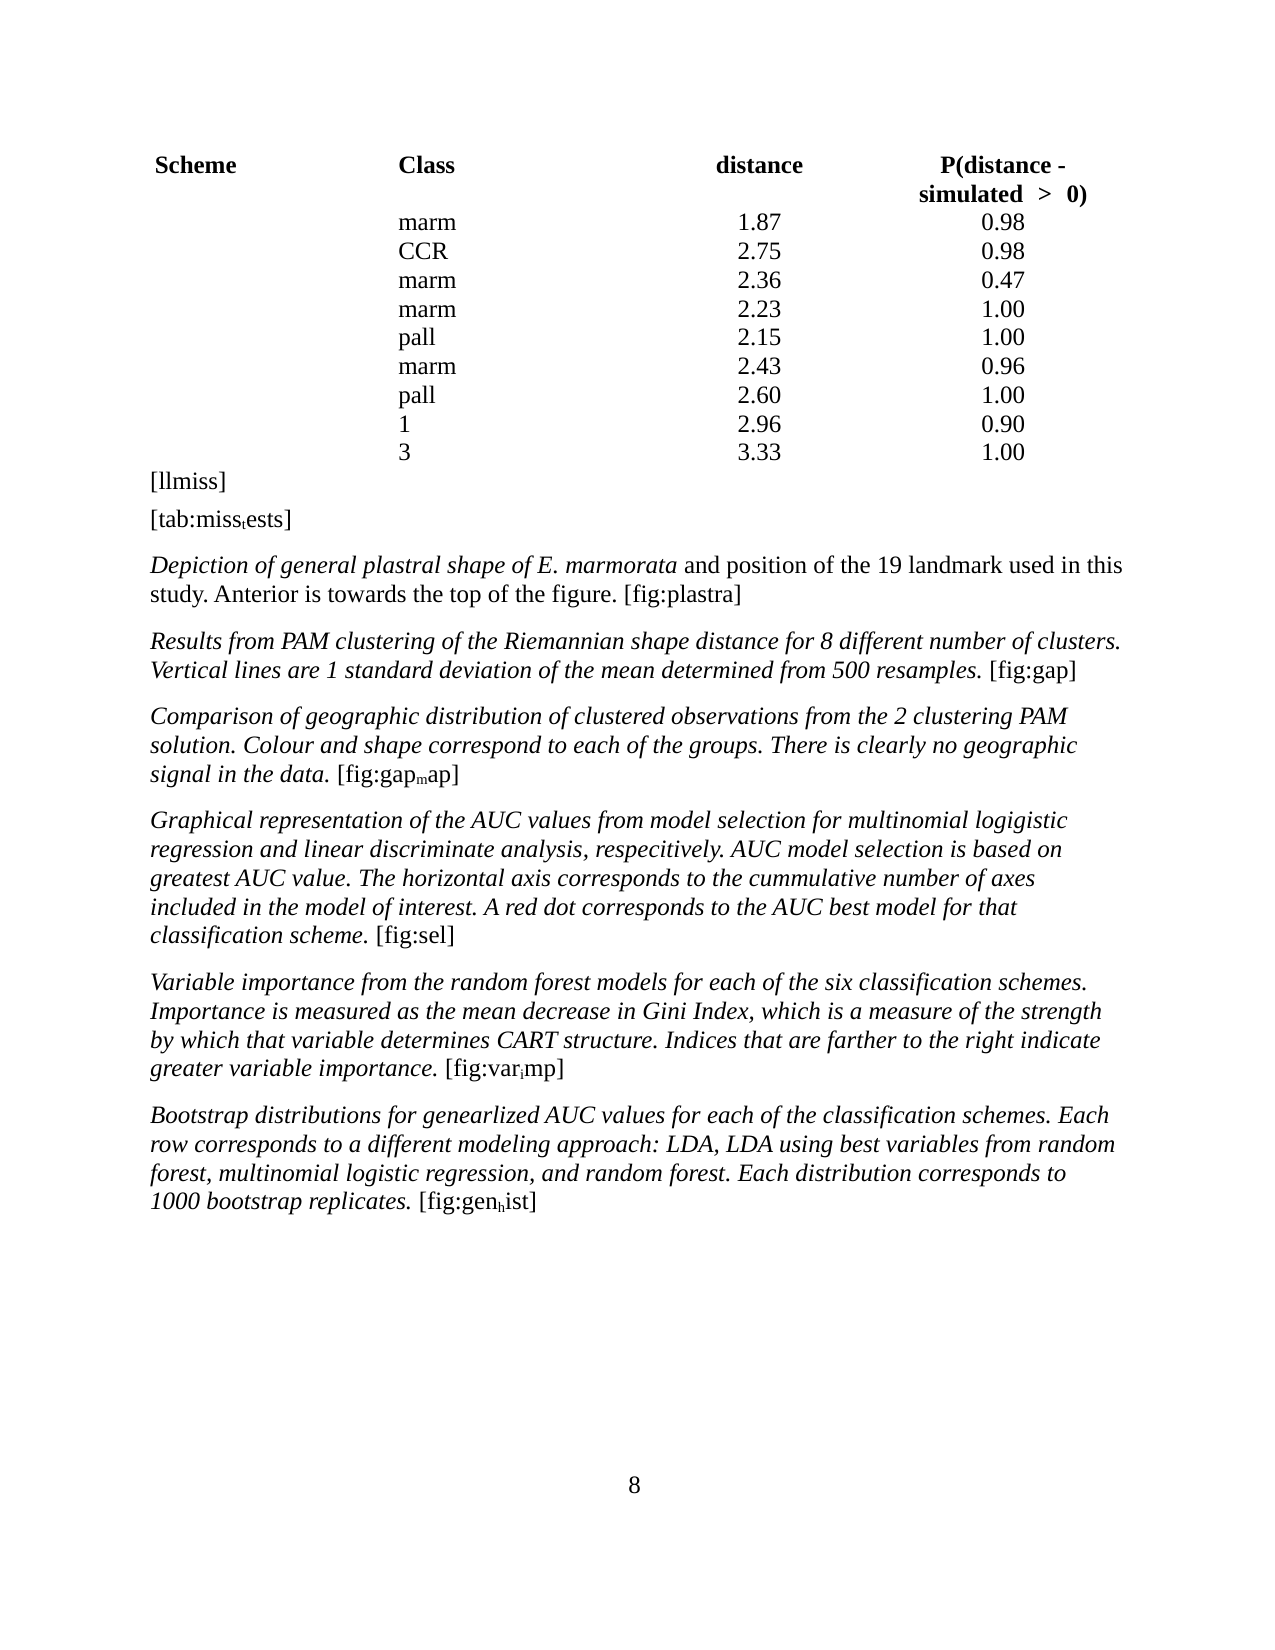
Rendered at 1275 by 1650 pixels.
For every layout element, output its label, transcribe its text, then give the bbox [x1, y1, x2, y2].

table_cell marm [394, 208, 637, 236]
text Depiction of general plastral shape of E. marmorata and position of the 19 landmark used in this study. Anterior is towards the top of the figure. [fig:plastra] [150, 551, 1125, 608]
table_cell 1.87 [638, 208, 881, 236]
table_cell marm [394, 265, 637, 294]
table_cell 2.23 [638, 294, 881, 322]
table_cell 0.98 [881, 236, 1125, 265]
text Bootstrap distributions for genearlized AUC values for each of the classification schemes. Each row corresponds to a different modeling approach: LDA, LDA using best variables from random forest, multinomial logistic regression, and random forest. Each distribution corresponds to 1000 bootstrap replicates. [fig:genhist] [150, 1100, 1125, 1215]
table_cell 2.43 [638, 351, 881, 380]
table_cell 0.96 [881, 351, 1125, 380]
table_cell [150, 438, 394, 466]
table_cell 1 [394, 409, 637, 437]
table_cell pall [394, 380, 637, 409]
table_cell 1.00 [881, 438, 1125, 466]
table_cell [150, 323, 394, 351]
text [llmiss] [150, 466, 1125, 495]
table_cell 2.60 [638, 380, 881, 409]
table_cell 3.33 [638, 438, 881, 466]
table_cell [150, 409, 394, 437]
table_cell [150, 265, 394, 294]
table_cell 0.98 [881, 208, 1125, 236]
text Results from PAM clustering of the Riemannian shape distance for 8 different number of clusters. Vertical lines are 1 standard deviation of the mean determined from 500 resamples. [fig:gap] [150, 626, 1125, 683]
table_cell 2.36 [638, 265, 881, 294]
text Comparison of geographic distribution of clustered observations from the 2 clustering PAM solution. Colour and shape correspond to each of the groups. There is clearly no geographic signal in the data. [fig:gapmap] [150, 701, 1125, 788]
text Variable importance from the random forest models for each of the six classification schemes. Importance is measured as the mean decrease in Gini Index, which is a measure of the strength by which that variable determines CART structure. Indices that are farther to the right indicate greater variable importance. [fig:varimp] [150, 967, 1125, 1082]
table_cell [150, 294, 394, 322]
text [tab:misstests] [150, 504, 1125, 533]
table_cell 1.00 [881, 294, 1125, 322]
table_header Class [394, 150, 637, 207]
table_cell CCR [394, 236, 637, 265]
table_cell [150, 380, 394, 409]
table_cell marm [394, 351, 637, 380]
table_cell [150, 236, 394, 265]
table_cell [150, 208, 394, 236]
table_cell marm [394, 294, 637, 322]
table_cell 2.75 [638, 236, 881, 265]
table_cell 0.47 [881, 265, 1125, 294]
table_cell 3 [394, 438, 637, 466]
table_header distance [638, 150, 881, 207]
table_header Scheme [150, 150, 394, 207]
text Graphical representation of the AUC values from model selection for multinomial logigistic regression and linear discriminate analysis, respecitively. AUC model selection is based on greatest AUC value. The horizontal axis corresponds to the cummulative number of axes included in the model of interest. A red dot corresponds to the AUC best model for that classification scheme. [fig:sel] [150, 806, 1125, 949]
table_cell 1.00 [881, 323, 1125, 351]
table_cell 2.96 [638, 409, 881, 437]
table_cell [150, 351, 394, 380]
table_cell 1.00 [881, 380, 1125, 409]
table_cell 0.90 [881, 409, 1125, 437]
table_cell 2.15 [638, 323, 881, 351]
table_cell pall [394, 323, 637, 351]
table_header P(distance - simulated > 0) [881, 150, 1125, 207]
